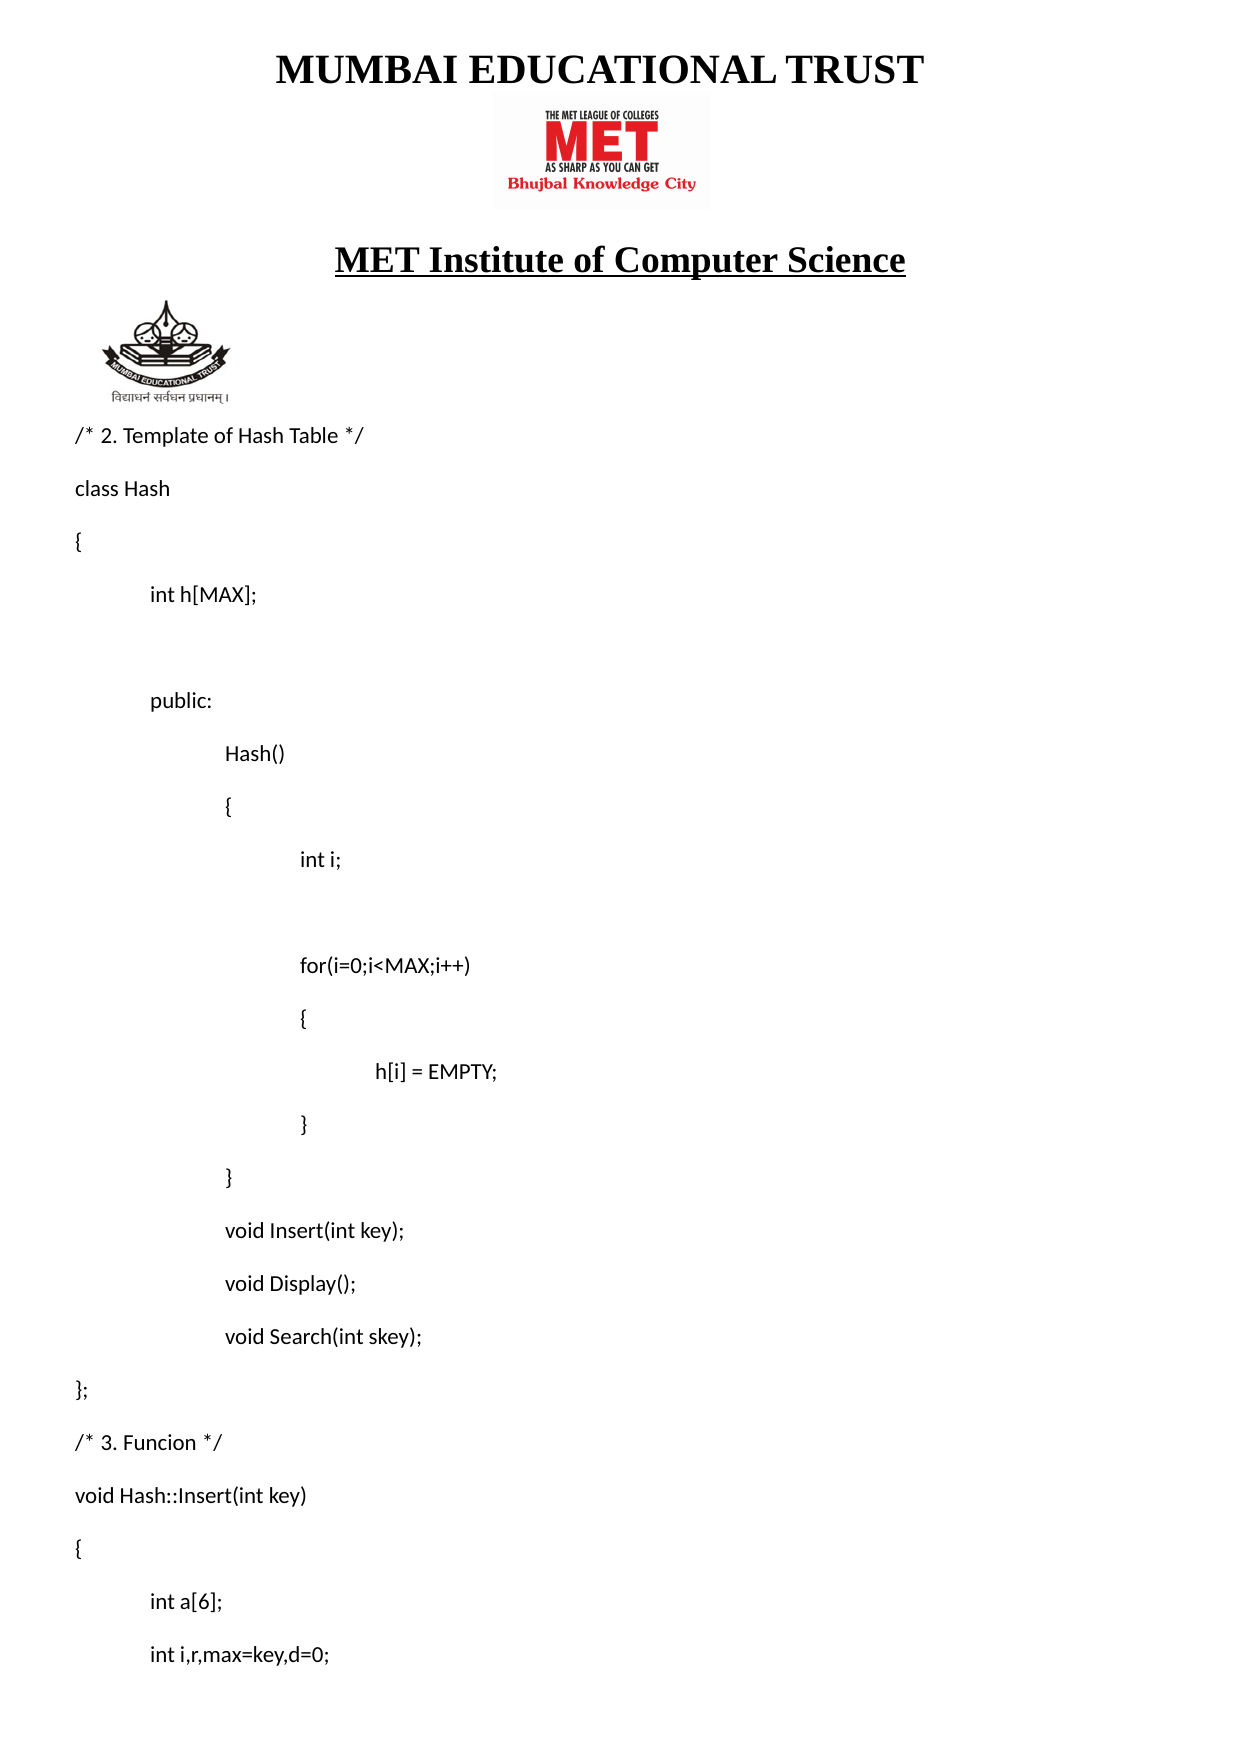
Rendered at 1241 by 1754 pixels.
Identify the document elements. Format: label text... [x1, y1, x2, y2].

text { [75, 1534, 1165, 1562]
text Hash() [75, 739, 1165, 767]
text class Hash [75, 474, 1165, 502]
text }; [75, 1375, 1165, 1403]
text void Hash::Insert(int key) [75, 1481, 1165, 1509]
text /* 3. Funcion */ [75, 1428, 1165, 1456]
text for(i=0;i<MAX;i++) [75, 951, 1165, 979]
text { [75, 527, 1165, 555]
text } [75, 1163, 1165, 1191]
text /* 2. Template of Hash Table */ [75, 421, 1165, 449]
text void Display(); [75, 1269, 1165, 1297]
text int a[6]; [75, 1587, 1165, 1615]
text int i; [75, 845, 1165, 873]
text { [75, 1004, 1165, 1032]
text public: [75, 686, 1165, 714]
text h[i] = EMPTY; [75, 1057, 1165, 1085]
text int h[MAX]; [75, 580, 1165, 608]
text { [75, 792, 1165, 820]
text } [75, 1110, 1165, 1138]
text void Search(int skey); [75, 1322, 1165, 1350]
text void Insert(int key); [75, 1216, 1165, 1244]
text int i,r,max=key,d=0; [75, 1640, 1165, 1668]
